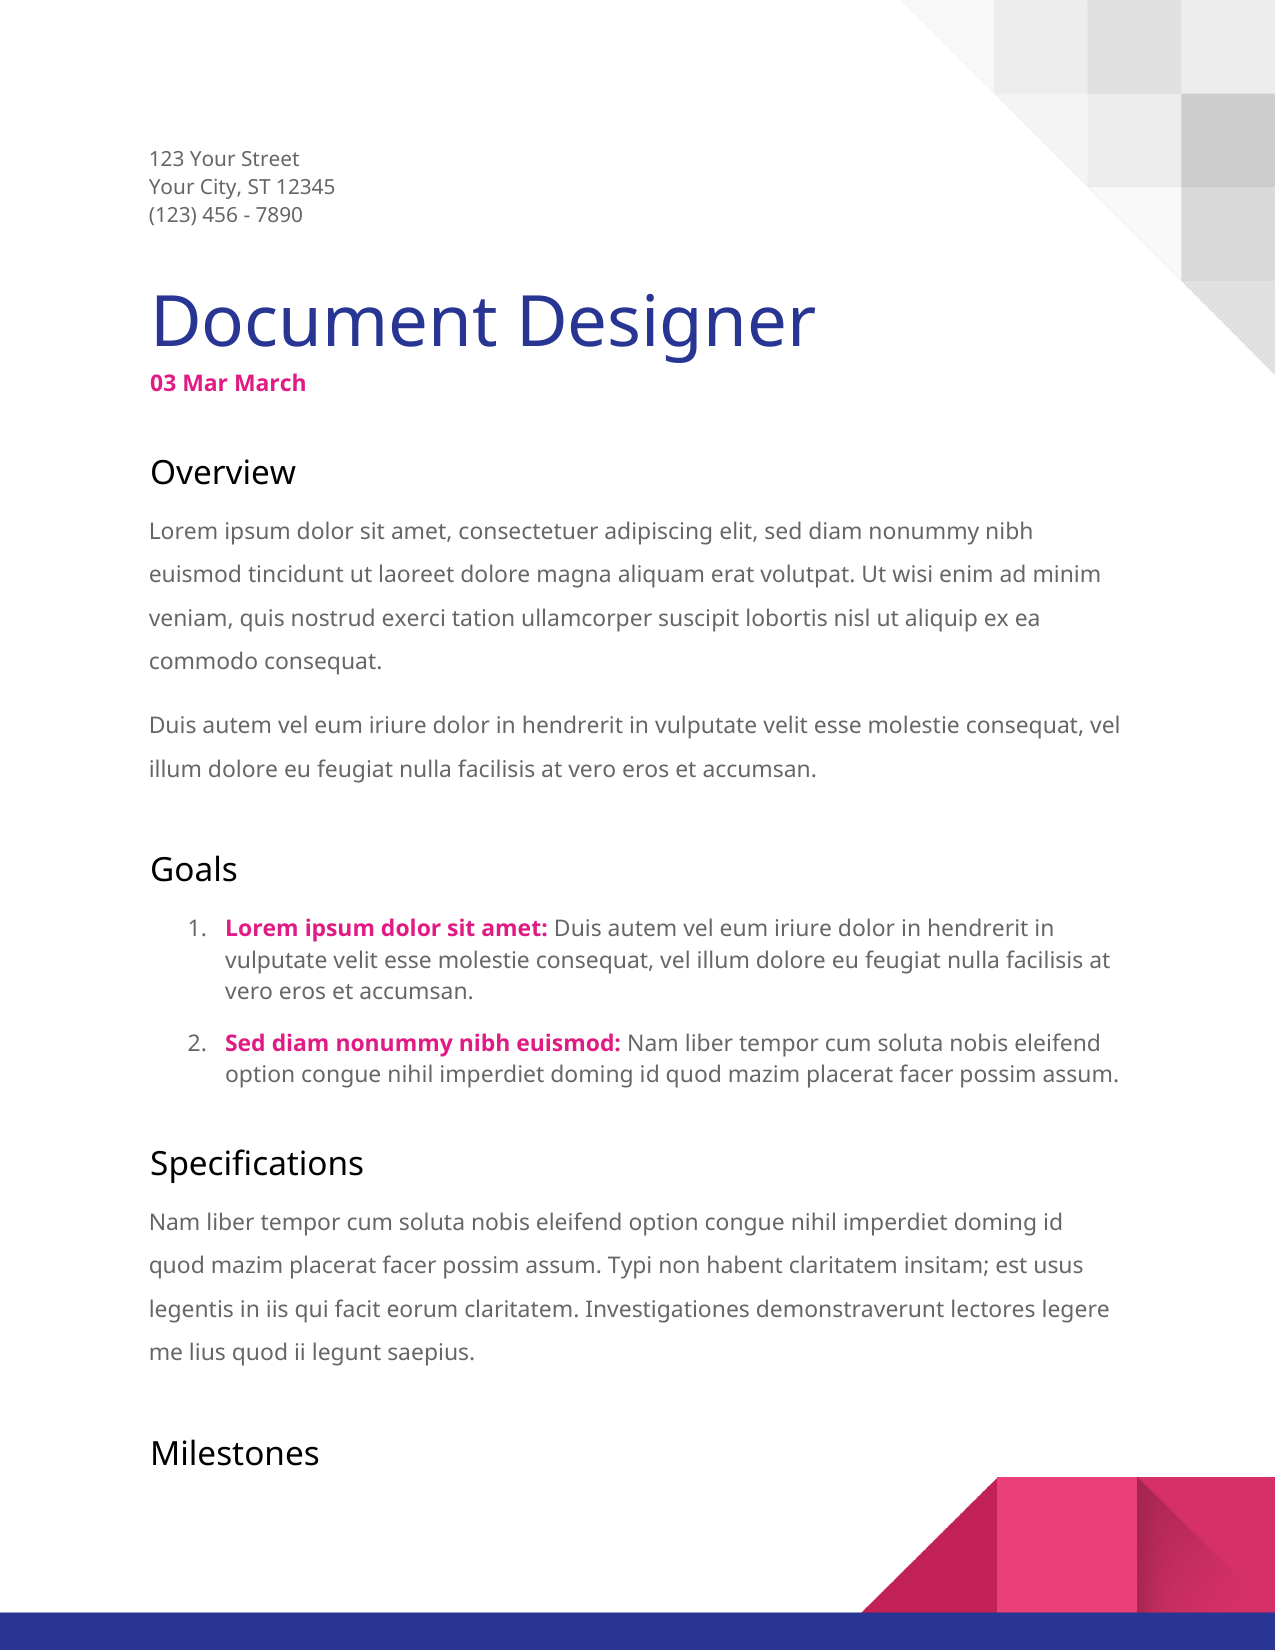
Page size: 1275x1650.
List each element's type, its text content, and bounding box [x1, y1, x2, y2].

subtitle Goals [150, 846, 1125, 892]
subtitle Milestones [150, 1429, 1125, 1475]
text (123) 456 - 7890 [148, 201, 1125, 229]
text Duis autem vel eum iriure dolor in hendrerit in vulputate velit esse molestie consequat, vel illum dolore eu feugiat nulla facilisis at vero eros et accumsan. [148, 709, 1125, 784]
text Lorem ipsum dolor sit amet, consectetuer adipiscing elit, sed diam nonummy nibh euismod tincidunt ut laoreet dolore magna aliquam erat volutpat. Ut wisi enim ad minim veniam, quis nostrud exerci tation ullamcorper suscipit lobortis nisl ut aliquip ex ea commodo consequat. [148, 515, 1125, 676]
subtitle Specifications [150, 1139, 1125, 1185]
text Nam liber tempor cum soluta nobis eleifend option congue nihil imperdiet doming id quod mazim placerat facer possim assum. Typi non habent claritatem insitam; est usus legentis in iis qui facit eorum claritatem. Investigationes demonstraverunt lectores legere me lius quod ii legunt saepius. [148, 1206, 1125, 1367]
text 123 Your Street [148, 144, 1125, 172]
picture [900, 0, 1275, 375]
list Sed diam nonummy nibh euismod: Nam liber tempor cum soluta nobis eleifend option congue nihil imperdiet doming id quod mazim placerat facer possim assum. [187, 1027, 1125, 1089]
title Document Designer [150, 271, 1125, 367]
text Your City, ST 12345 [148, 172, 1125, 201]
subtitle 03 Mar March [150, 367, 1125, 398]
picture [0, 1476, 1275, 1650]
list Lorem ipsum dolor sit amet: Duis autem vel eum iriure dolor in hendrerit in vulputate velit esse molestie consequat, vel illum dolore eu feugiat nulla facilisis at vero eros et accumsan. [187, 912, 1125, 1006]
subtitle Overview [150, 448, 1125, 494]
